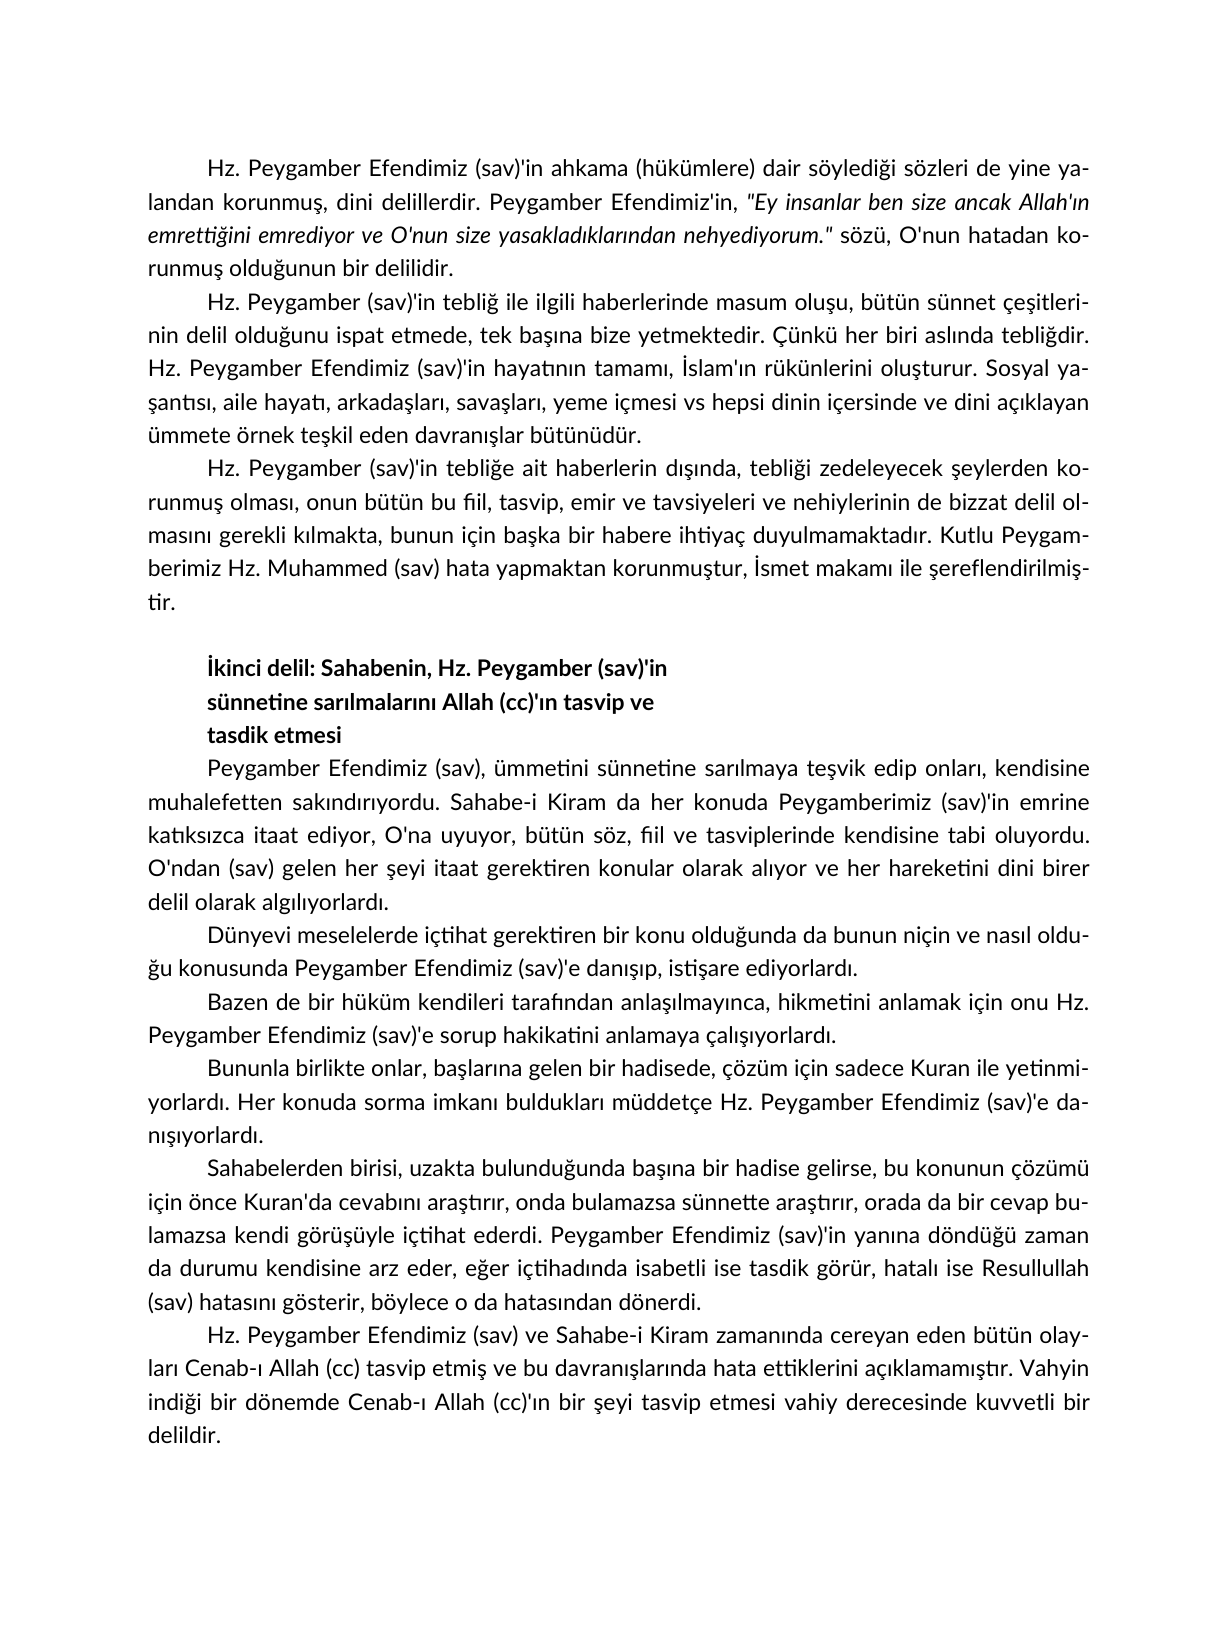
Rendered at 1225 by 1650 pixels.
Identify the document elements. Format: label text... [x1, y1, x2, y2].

text Hz. Pey­gam­ber Efen­di­miz (sav)'in ah­ka­ma (hü­küm­le­re) da­ir söy­le­di­ği söz­le­ri de yi­ne ya­lan­dan ko­run­muş, di­ni de­lil­ler­dir. Pey­gam­ber Efen­di­miz'in, "Ey in­san­lar ben si­ze an­cak Al­lah'ın em­ret­ti­ği­ni em­re­di­yor ve O'nun si­ze ya­sak­la­dık­la­rın­dan neh­ye­di­yo­rum." sö­zü, O'nun ha­ta­dan ko­run­muş ol­du­ğu­nun bir de­li­li­dir. [148, 150, 1090, 283]
text Hz. Pey­gam­ber (sav)'in teb­liğ ile il­gi­li ha­ber­le­rin­de ma­sum olu­şu, bü­tün sünnet çe­şit­le­ri­nin de­lil ol­du­ğu­nu is­pat et­me­de, tek ba­şı­na bi­ze yet­mek­te­dir. Çün­kü her bi­ri as­lın­da teb­liğ­dir. Hz. Pey­gam­ber Efen­di­miz (sav)'in ha­ya­tı­nın ta­ma­mı, İs­lam'ın rü­kün­le­ri­ni oluş­tu­rur. Sos­yal ya­şan­tı­sı, ai­le ha­ya­tı, ar­ka­daş­la­rı, sa­vaş­la­rı, ye­me iç­me­si vs hep­si di­nin içer­sin­de ve di­ni açık­la­yan üm­me­te ör­nek teş­kil eden dav­ra­nış­lar bü­tü­nü­dür. [148, 283, 1090, 450]
text Dün­ye­vi me­se­le­ler­de iç­ti­hat ge­rek­ti­ren bir ko­nu ol­du­ğun­da da bu­nun ni­çin ve na­sıl ol­du­ğu ko­nu­sun­da Pey­gam­ber Efen­di­miz (sav)'e da­nı­şıp, is­ti­şa­re edi­yor­lar­dı. [148, 917, 1090, 983]
text Hz. Pey­gam­ber (sav)'in teb­li­ğe ait ha­ber­le­rin dı­şın­da, teb­li­ği ze­de­le­ye­cek şey­ler­den ko­run­muş ol­ma­sı, onun bü­tün bu fi­il, tas­vip, emir ve tav­si­ye­le­ri ve ne­hiy­le­ri­nin de biz­zat de­lil ol­ma­sı­nı ge­rek­li kıl­mak­ta, bu­nun için baş­ka bir ha­be­re ih­ti­yaç du­yul­ma­mak­ta­dır. Kut­lu Pey­gam­be­ri­miz Hz. Mu­ham­med (sav) ha­ta yap­mak­tan ko­run­muş­tur, İs­met ma­ka­mı ile şe­ref­len­di­ril­miş­tir. [148, 450, 1090, 617]
text Sa­ha­be­ler­den bi­ri­si, uzak­ta bu­lun­du­ğun­da ba­şı­na bir ha­di­se ge­lir­se, bu ko­nu­nun çö­zü­mü için ön­ce Ku­ran'da ce­va­bı­nı araş­tı­rır, on­da bu­la­maz­sa sünnette araş­tı­rır, ora­da da bir ce­vap bu­la­maz­sa ken­di gö­rü­şüy­le iç­ti­hat eder­di. Pey­gam­ber Efen­di­miz (sav)'in ya­nı­na dön­dü­ğü za­man da du­ru­mu ken­di­si­ne arz eder, eğer iç­ti­ha­dın­da isa­bet­li ise tas­dik gö­rür, ha­ta­lı ise Re­sul­lul­lah (sav) ha­ta­sı­nı gös­te­rir, böy­le­ce o da ha­ta­sın­dan dö­ner­di. [148, 1150, 1090, 1317]
text İkin­ci de­lil: Sa­ha­be­nin, Hz. Pey­gam­ber (sav)'in [148, 650, 1090, 683]
text tas­dik et­me­si [148, 717, 1090, 750]
text Ba­zen de bir hü­küm ken­di­le­ri ta­ra­fın­dan an­la­şıl­ma­yın­ca, hik­me­ti­ni an­la­mak için onu Hz. Pey­gam­ber Efen­di­miz (sav)'e so­rup ha­ki­ka­ti­ni an­la­ma­ya ça­lı­şı­yor­lar­dı. [148, 983, 1090, 1050]
text Hz. Pey­gam­ber Efen­di­miz (sav) ve Sa­ha­be-i Ki­ram za­ma­nın­da ce­re­yan eden bü­tün olay­la­rı Ce­nab-ı Al­lah (cc) tas­vip et­miş ve bu dav­ra­nış­la­rın­da ha­ta et­tik­le­ri­ni açık­la­ma­mış­tır. Vah­yin in­di­ği bir dö­nem­de Ce­nab-ı Al­lah (cc)'ın bir şe­yi tas­vip et­me­si va­hiy de­re­ce­sin­de kuv­vet­li bir de­lil­dir. [148, 1317, 1090, 1450]
text Bu­nun­la bir­lik­te on­lar, baş­la­rı­na ge­len bir ha­di­se­de, çö­züm için sa­de­ce Ku­ran ile ye­tin­mi­yor­lar­dı. Her ko­nu­da sor­ma im­ka­nı bul­duk­la­rı müd­det­çe Hz. Pey­gam­ber Efen­di­miz (sav)'e da­nı­şı­yor­lar­dı. [148, 1050, 1090, 1150]
text Pey­gam­ber Efen­di­miz (sav), üm­me­ti­ni sünneti­ne sa­rıl­ma­ya teş­vik edip on­la­rı, ken­di­si­ne mu­ha­le­fet­ten sa­kın­dı­rı­yor­du. Sa­ha­be-i Ki­ram da her ko­nu­da Pey­gam­be­ri­miz (sav)'in em­ri­ne ka­tık­sız­ca ita­at edi­yor, O'na uyu­yor, bü­tün söz, fi­il ve tas­vip­le­rin­de ken­di­si­ne ta­bi olu­yor­du. O'ndan (sav) ge­len her şe­yi ita­at ge­rek­ti­ren ko­nu­lar ola­rak alı­yor ve her ha­re­ke­ti­ni di­ni bi­rer de­lil ola­rak al­gı­lı­yor­lar­dı. [148, 750, 1090, 917]
text sünneti­ne sa­rıl­ma­la­rı­nı Al­lah (cc)'ın tas­vip ve [148, 683, 1090, 717]
